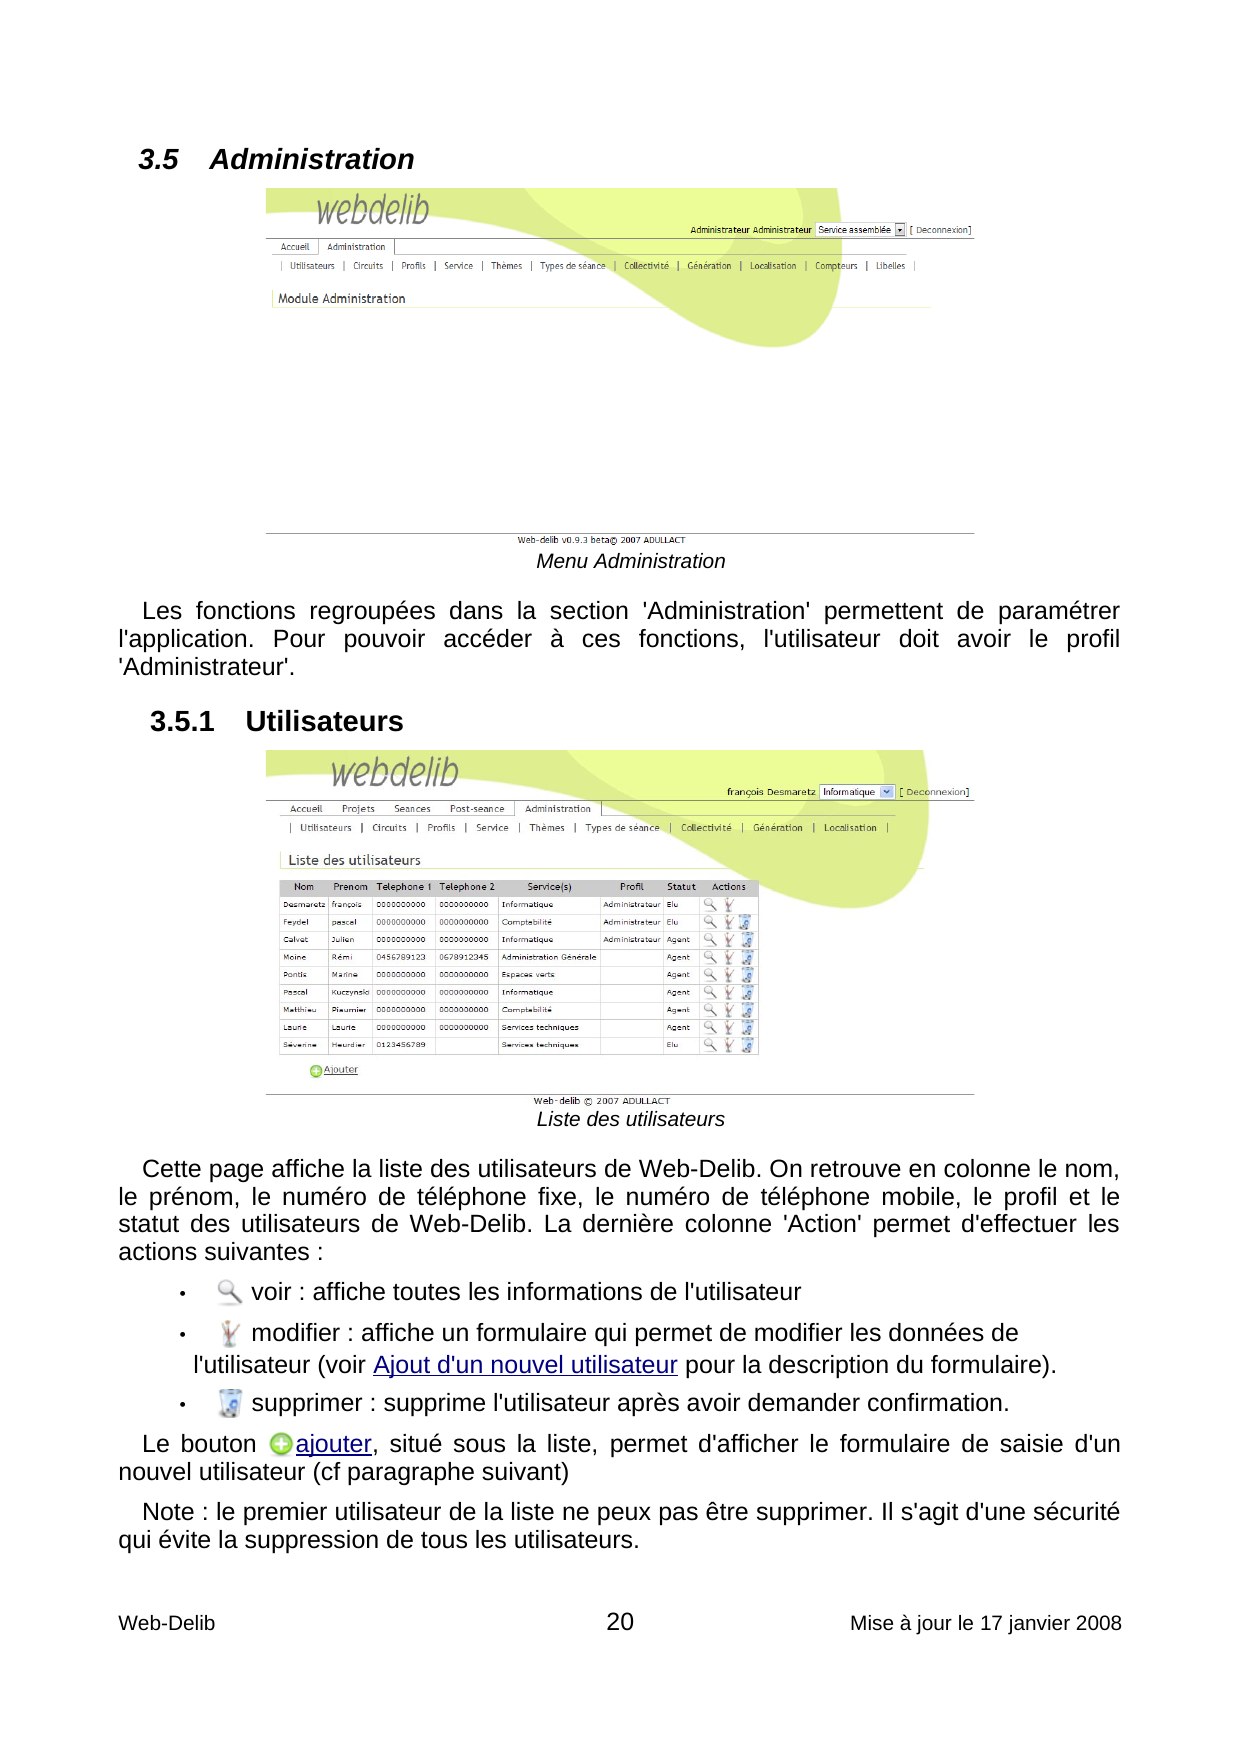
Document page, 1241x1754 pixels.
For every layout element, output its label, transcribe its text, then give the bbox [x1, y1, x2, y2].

list supprimer : supprime l'utilisateur après avoir demander confirmation. [245, 1389, 1122, 1418]
picture [267, 1430, 296, 1458]
picture [265, 750, 975, 1108]
text Cette page affiche la liste des utilisateurs de Web-Delib. On retrouve en colonne le nom, le prénom, le numéro de téléphone fixe, le numéro de téléphone mobile, le profil et le statut des utilisateurs de Web-Delib. La dernière colonne 'Action' permet d'effectuer les actions suivantes : [118, 1154, 1122, 1266]
list voir : affiche toutes les informations de l'utilisateur [156, 1278, 216, 1307]
picture [216, 1278, 245, 1307]
picture [216, 1389, 245, 1418]
text Les fonctions regroupées dans la section 'Administration' permettent de paramétrer l'application. Pour pouvoir accéder à ces fonctions, l'utilisateur doit avoir le profil 'Administrateur'. [118, 596, 1122, 680]
list supprimer : supprime l'utilisateur après avoir demander confirmation. [156, 1389, 216, 1418]
text Menu Administration [118, 200, 1122, 573]
subtitle Utilisateurs [118, 705, 1122, 738]
text Le bouton ajouter, situé sous la liste, permet d'afficher le formulaire de saisie d'un nouvel utilisateur (cf paragraphe suivant) [118, 1430, 1122, 1486]
subtitle Administration [118, 143, 1122, 176]
text Liste des utilisateurs [118, 762, 1122, 1131]
text Note : le premier utilisateur de la liste ne peux pas être supprimer. Il s'agit d'une sécurité qui évite la suppression de tous les utilisateurs. [118, 1498, 1122, 1554]
list modifier : affiche un formulaire qui permet de modifier les données de l'utilisateur (voir Ajout d'un nouvel utilisateur pour la description du formulaire). [156, 1319, 1122, 1377]
picture [216, 1320, 245, 1348]
list voir : affiche toutes les informations de l'utilisateur [245, 1278, 1122, 1307]
picture [265, 188, 975, 550]
